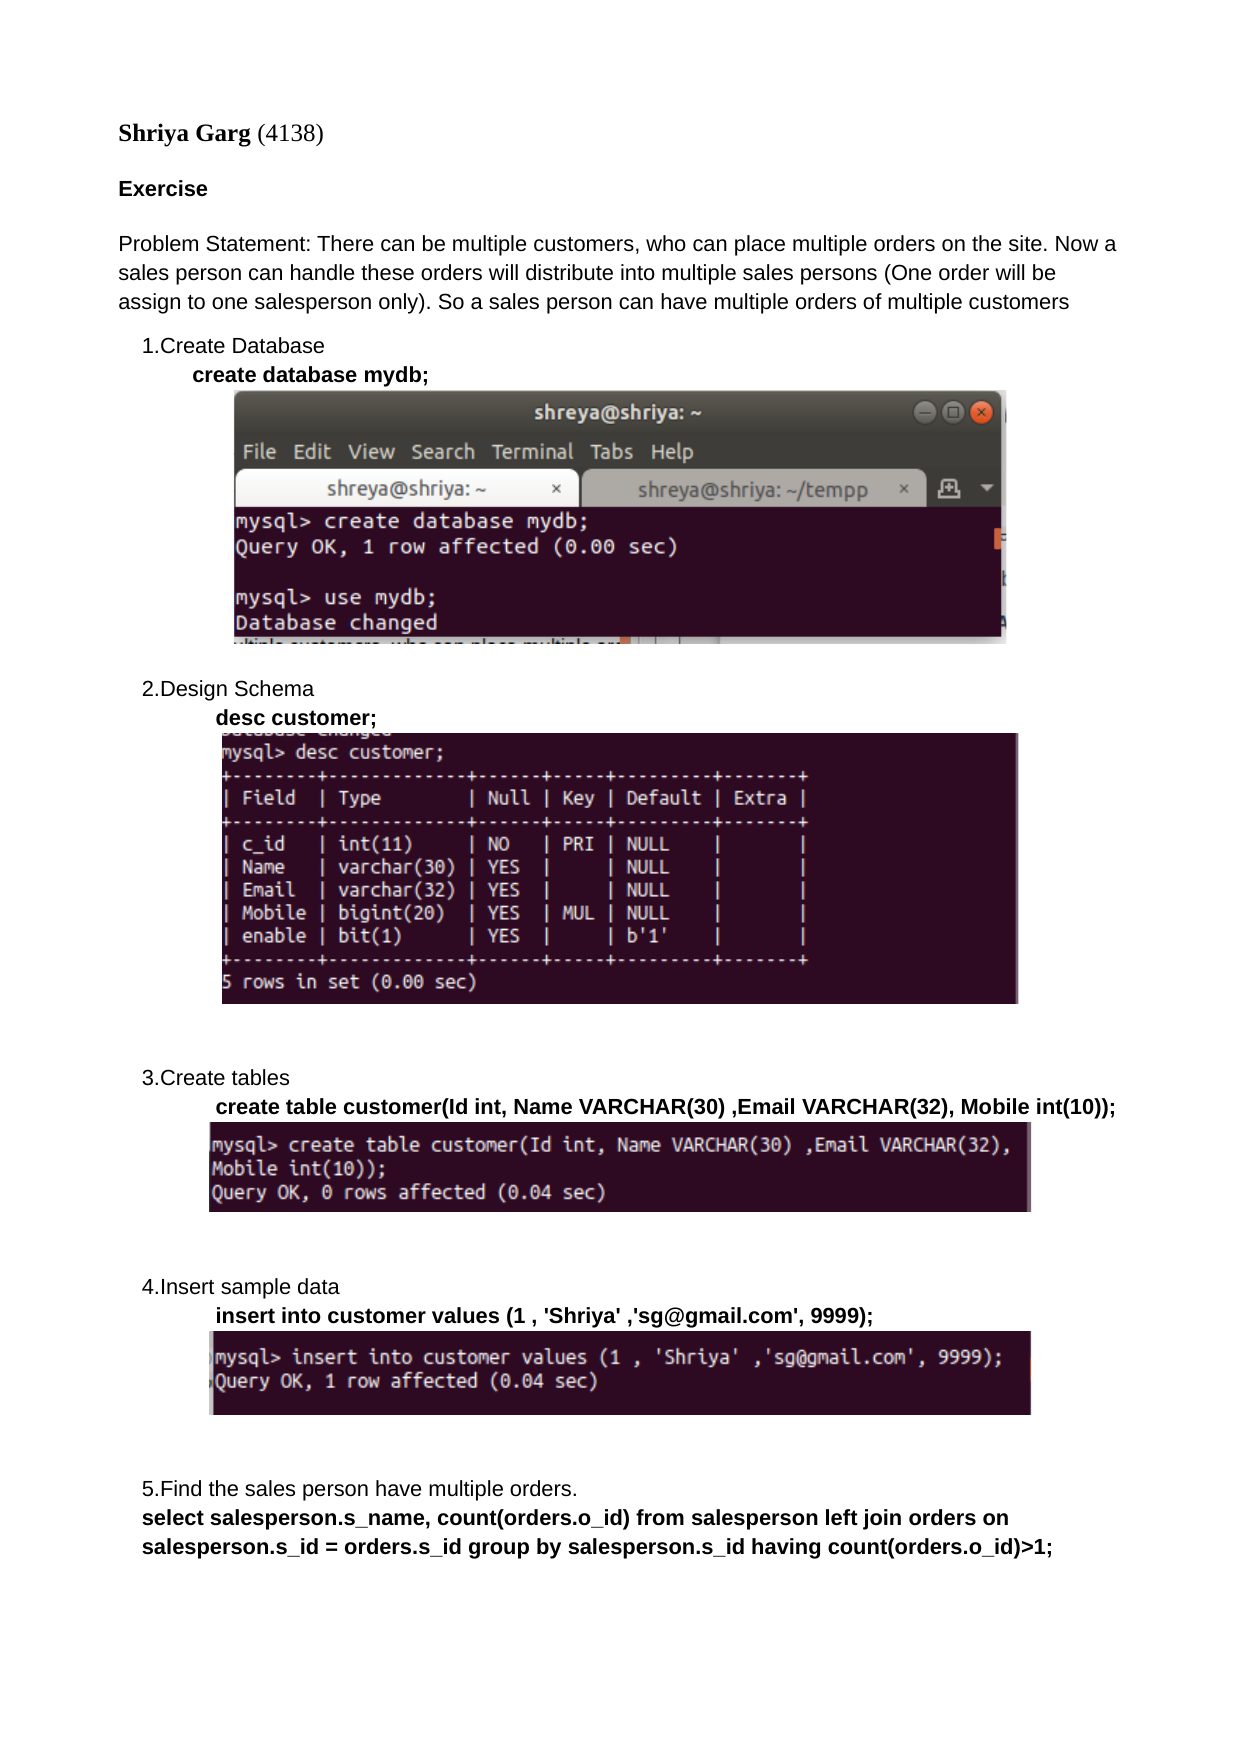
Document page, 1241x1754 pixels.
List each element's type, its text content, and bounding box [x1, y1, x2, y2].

list Insert sample data [142, 1274, 1122, 1299]
text desc customer; [142, 705, 1122, 730]
text insert into customer values (1 , 'Shriya' ,'sg@gmail.com', 9999); [142, 1303, 1122, 1328]
list Create Database [142, 332, 1122, 358]
list Find the sales person have multiple orders. [142, 1476, 1122, 1501]
picture [233, 390, 1007, 644]
list Create tables [142, 1065, 1122, 1090]
text Exercise [118, 176, 1122, 202]
picture [222, 733, 1019, 1004]
picture [209, 1331, 1032, 1415]
text create table customer(Id int, Name VARCHAR(30) ,Email VARCHAR(32), Mobile int(10)); [142, 1094, 1122, 1119]
list Design Schema [142, 676, 1122, 701]
text create database mydb; [118, 361, 1122, 387]
text ­Problem Statement: There can be multiple customers, who can place multiple orders on the site. Now a sales person can handle these orders will distribute into multiple sales persons (One order will be assign to one salesperson only). So a sales person can have multiple orders of multiple customers [118, 231, 1122, 314]
list select salesperson.s_name, count(orders.o_id) from salesperson left join orders on salesperson.s_id = orders.s_id group by salesperson.s_id having count(orders.o_id)>1; [142, 1505, 1122, 1559]
picture [209, 1122, 1032, 1212]
